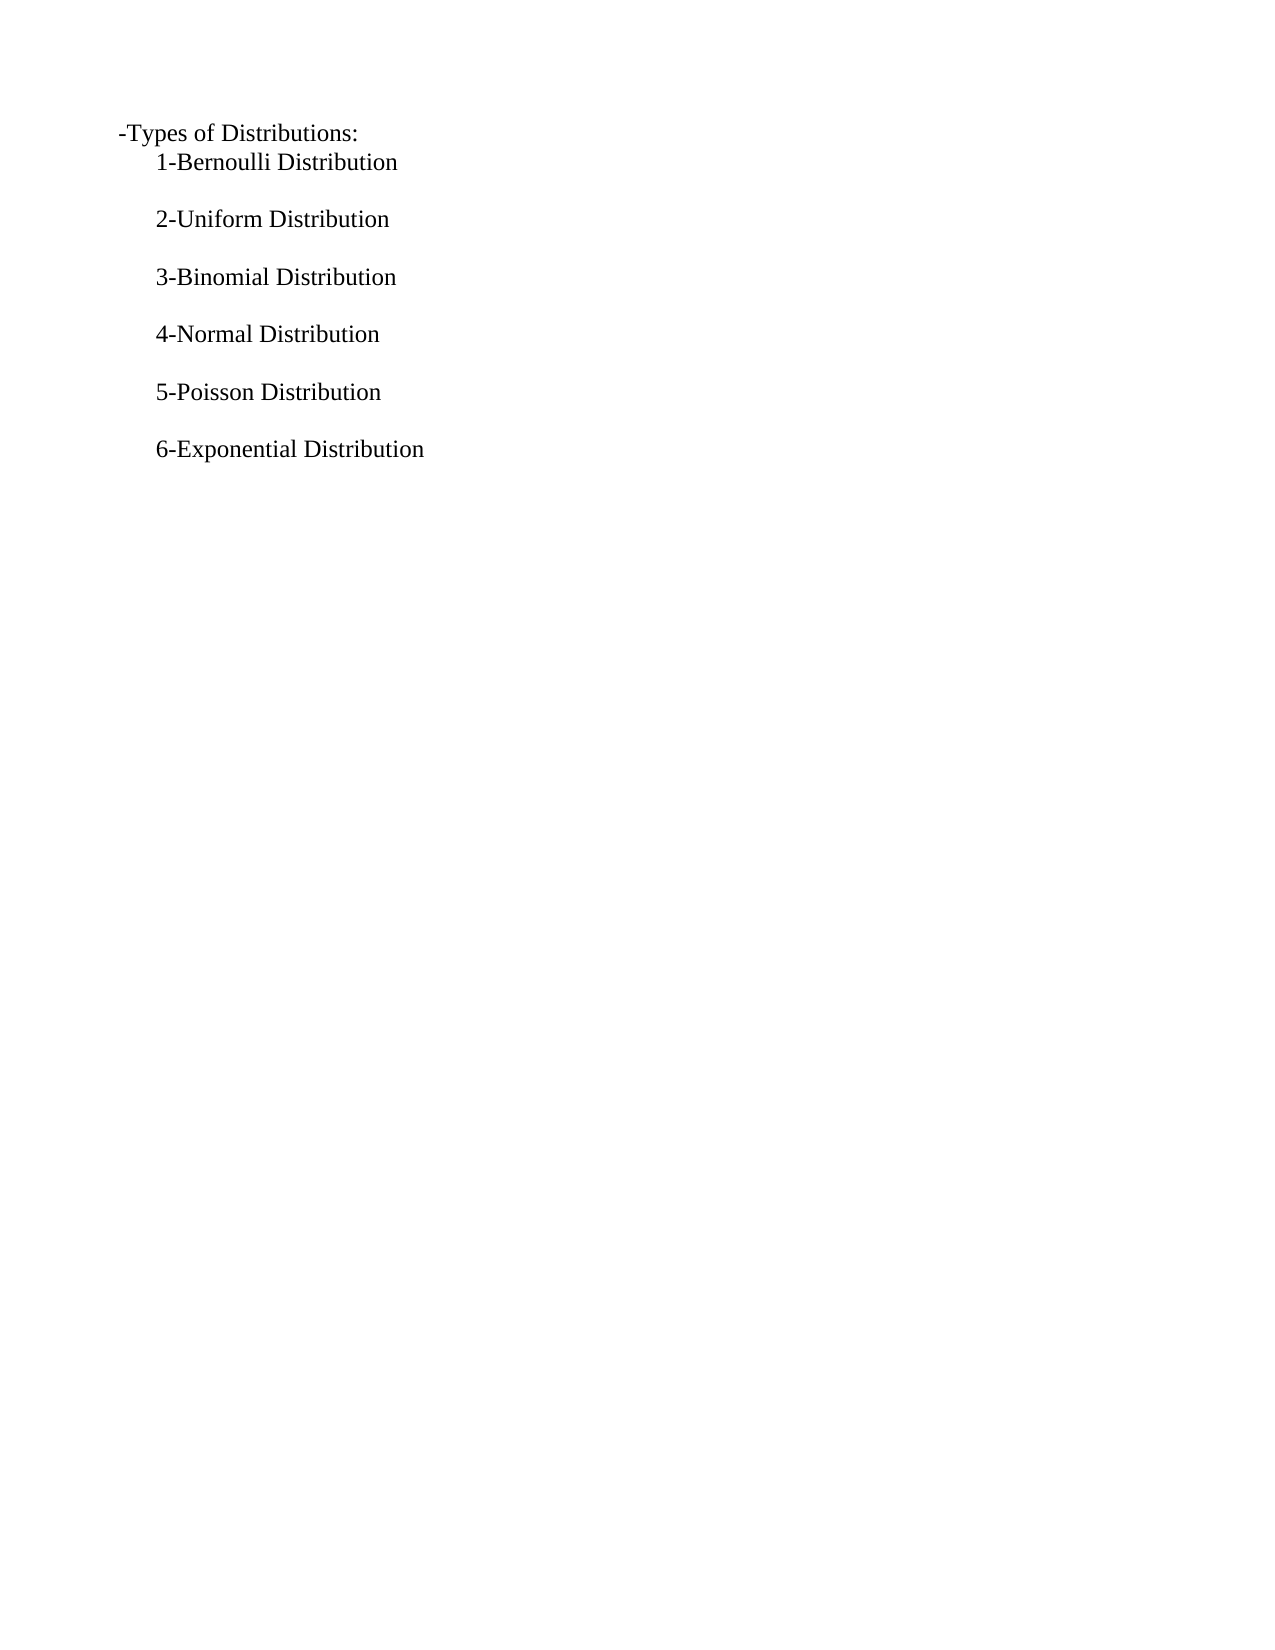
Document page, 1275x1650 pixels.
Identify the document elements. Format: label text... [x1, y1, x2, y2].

text 5-Poisson Distribution [118, 377, 1157, 406]
text 3-Binomial Distribution [118, 262, 1157, 291]
text 6-Exponential Distribution [118, 434, 1157, 463]
text 1-Bernoulli Distribution [118, 147, 1157, 176]
text 4-Normal Distribution [118, 319, 1157, 348]
text -Types of Distributions: [118, 118, 1157, 147]
text 2-Uniform Distribution [118, 204, 1157, 233]
